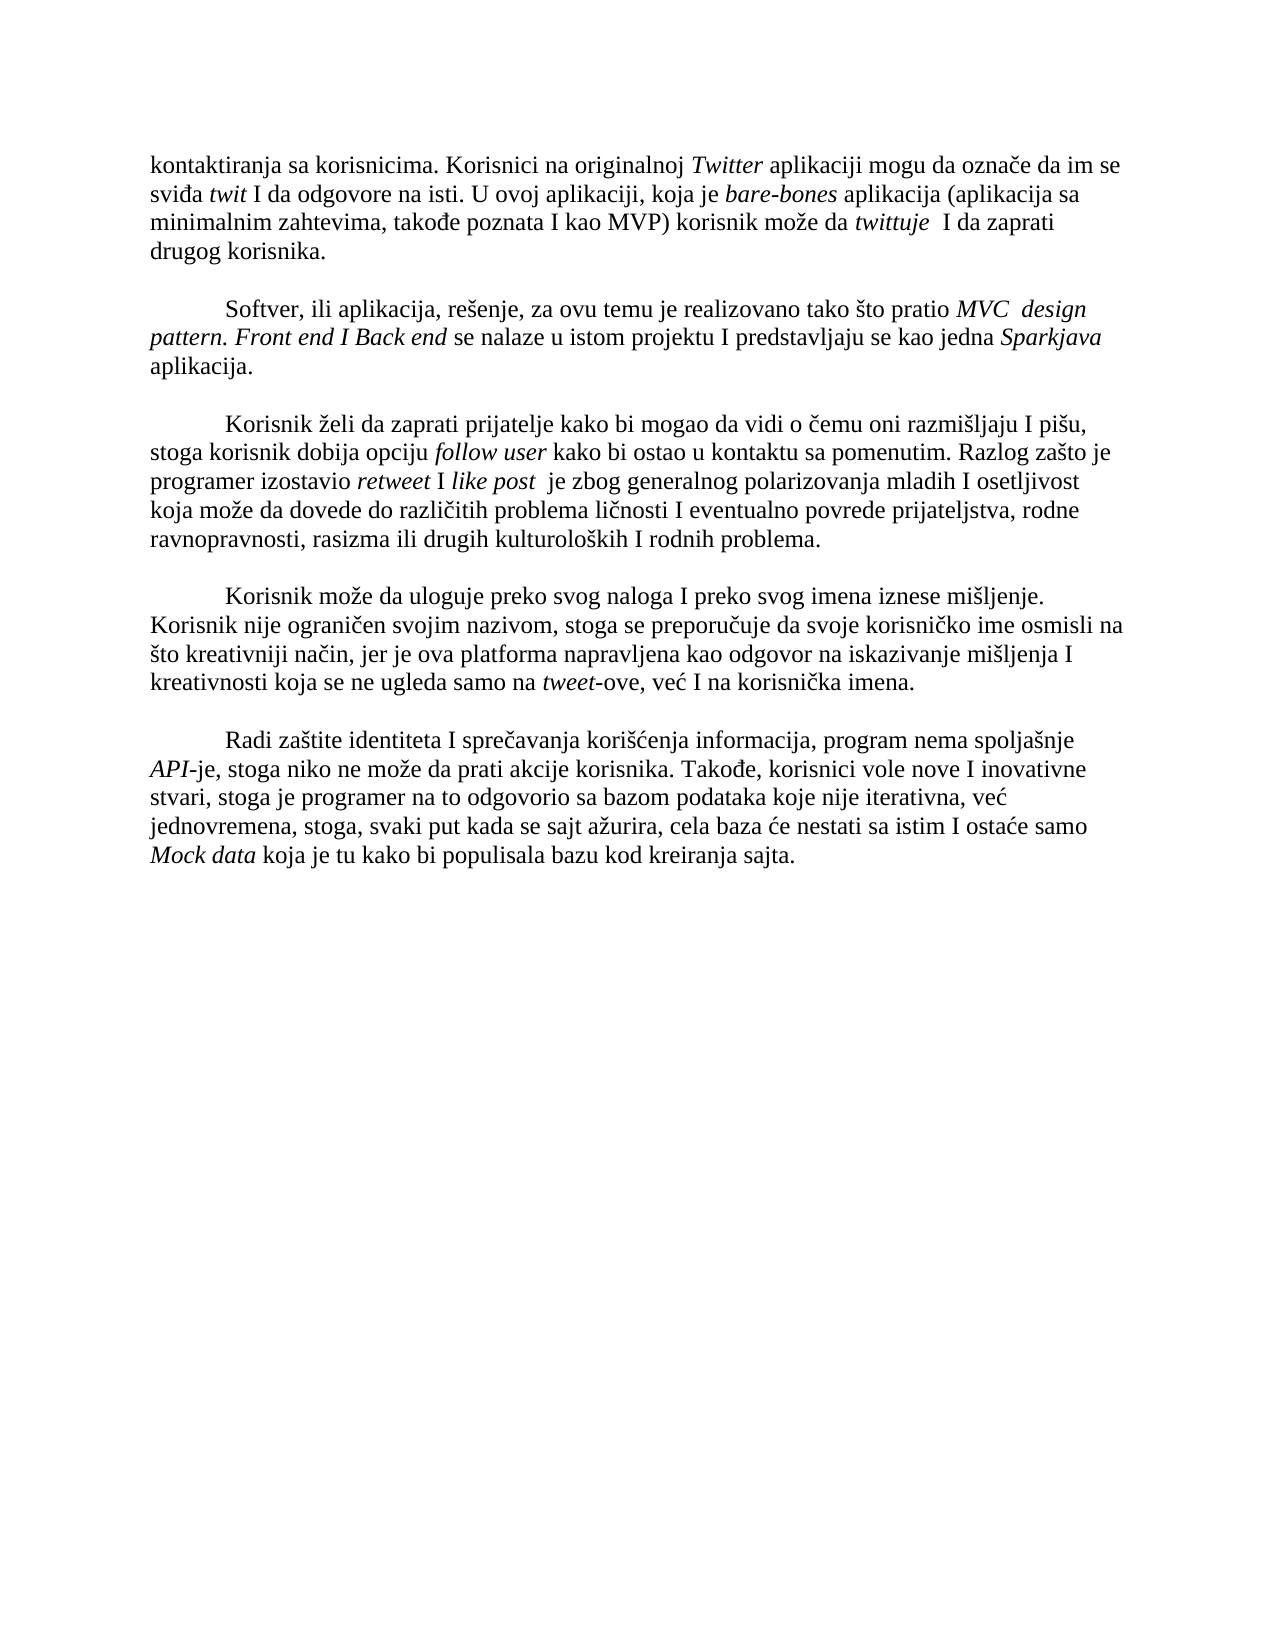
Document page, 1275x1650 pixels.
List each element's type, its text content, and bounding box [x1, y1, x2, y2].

text kontaktiranja sa korisnicima. Korisnici na originalnoj Twitter aplikaciji mogu da označe da im se sviđa twit I da odgovore na isti. U ovoj aplikaciji, koja je bare-bones aplikacija (aplikacija sa minimalnim zahtevima, takođe poznata I kao MVP) korisnik može da twittuje I da zaprati drugog korisnika. [150, 150, 1125, 265]
text Korisnik može da uloguje preko svog naloga I preko svog imena iznese mišljenje. Korisnik nije ograničen svojim nazivom, stoga se preporučuje da svoje korisničko ime osmisli na što kreativniji način, jer je ova platforma napravljena kao odgovor na iskazivanje mišljenja I kreativnosti koja se ne ugleda samo na tweet-ove, već I na korisnička imena. [150, 581, 1125, 696]
text Radi zaštite identiteta I sprečavanja korišćenja informacija, program nema spoljašnje API-je, stoga niko ne može da prati akcije korisnika. Takođe, korisnici vole nove I inovativne stvari, stoga je programer na to odgovorio sa bazom podataka koje nije iterativna, već jednovremena, stoga, svaki put kada se sajt ažurira, cela baza će nestati sa istim I ostaće samo Mock data koja je tu kako bi populisala bazu kod kreiranja sajta. [150, 725, 1125, 869]
text Korisnik želi da zaprati prijatelje kako bi mogao da vidi o čemu oni razmišljaju I pišu, stoga korisnik dobija opciju follow user kako bi ostao u kontaktu sa pomenutim. Razlog zašto je programer izostavio retweet I like post je zbog generalnog polarizovanja mladih I osetljivost koja može da dovede do različitih problema ličnosti I eventualno povrede prijateljstva, rodne ravnopravnosti, rasizma ili drugih kulturoloških I rodnih problema. [150, 409, 1125, 552]
text Softver, ili aplikacija, rešenje, za ovu temu je realizovano tako što pratio MVC design pattern. Front end I Back end se nalaze u istom projektu I predstavljaju se kao jedna Sparkjava aplikacija. [150, 294, 1125, 380]
